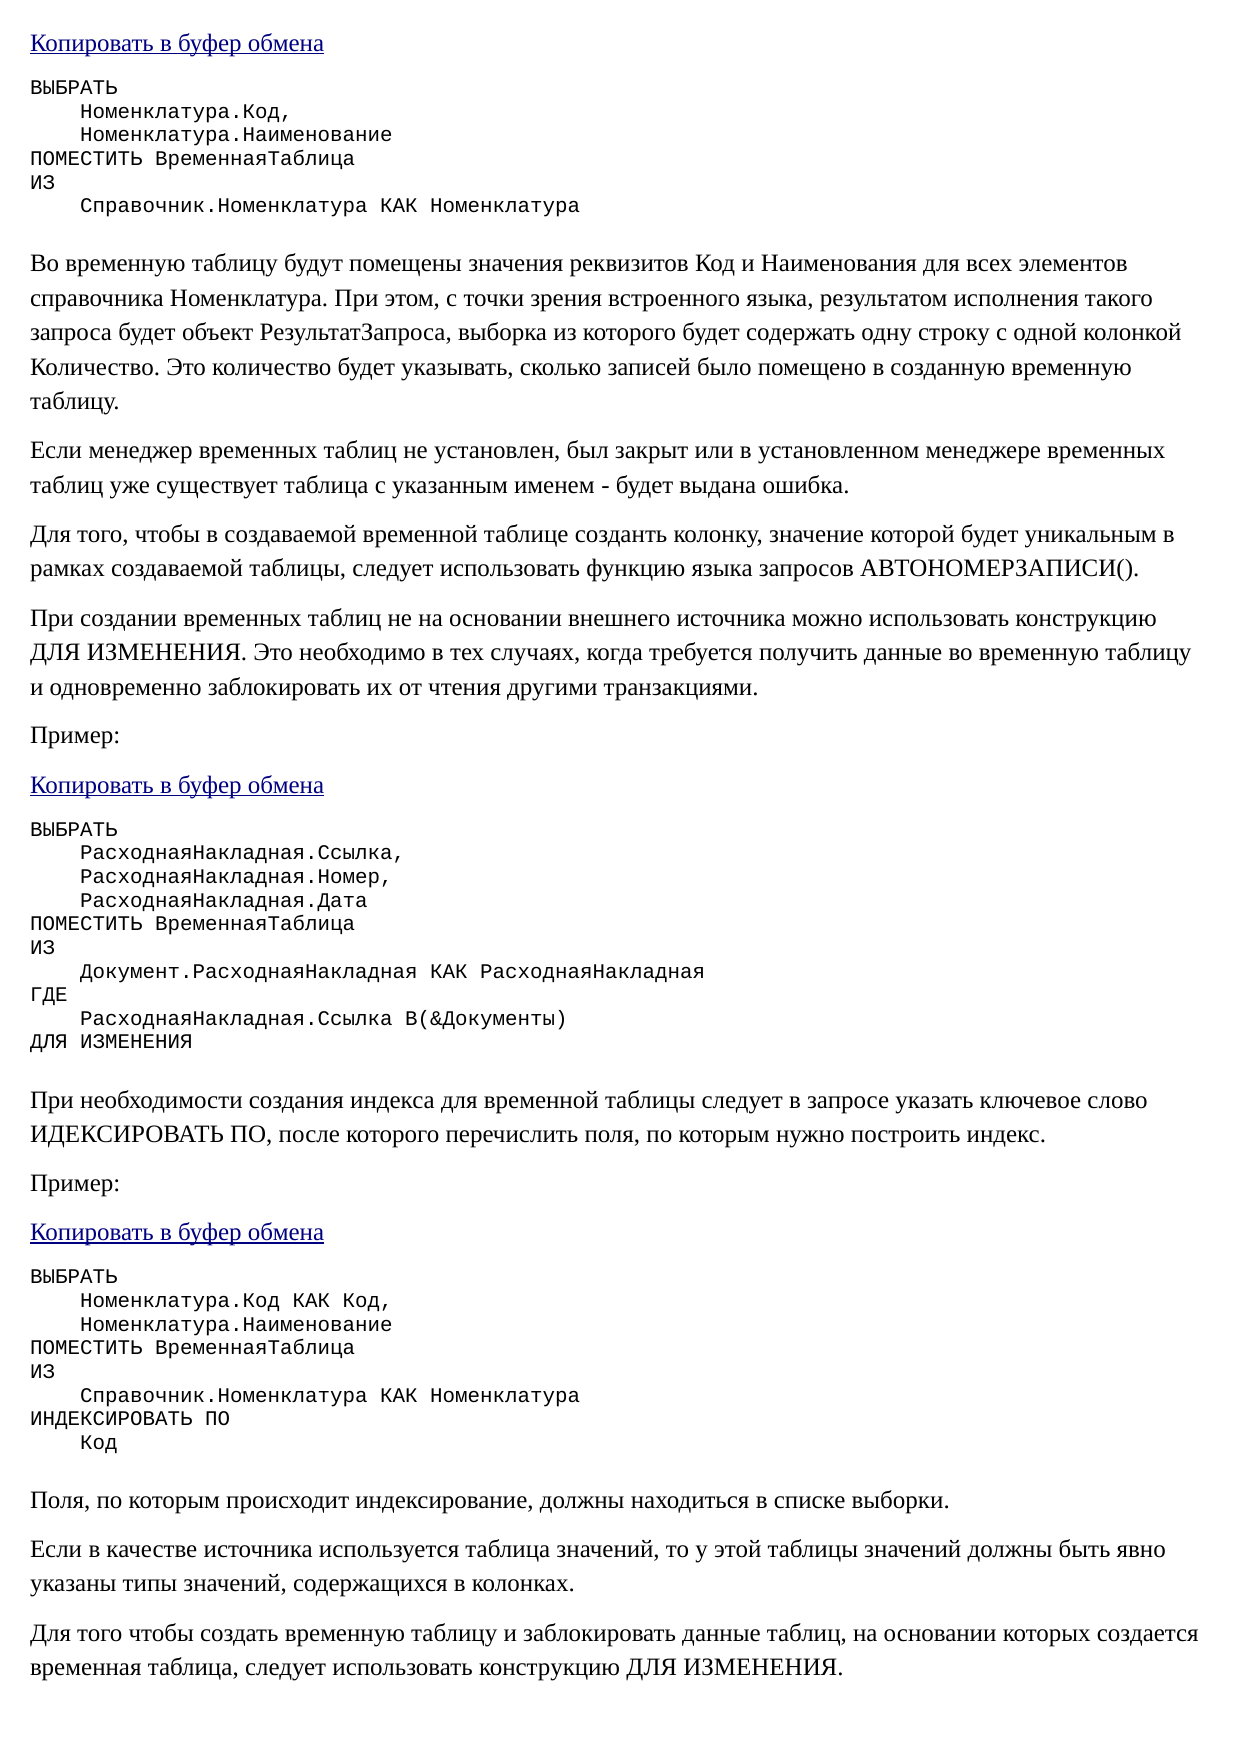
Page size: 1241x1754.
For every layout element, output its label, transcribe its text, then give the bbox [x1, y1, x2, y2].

text Поля, по которым происходит индексирование, должны находиться в списке выборки. [30, 1485, 1211, 1514]
text РасходнаяНакладная.Дата [30, 890, 1211, 913]
text Справочник.Номенклатура КАК Номенклатура [30, 195, 1211, 219]
text ИЗ [30, 172, 1211, 195]
text Номенклатура.Наименование [30, 124, 1211, 148]
text Если менеджер временных таблиц не установлен, был закрыт или в установленном менеджере временных таблиц уже существует таблица с указанным именем ‑ будет выдана ошибка. [30, 436, 1211, 499]
text Если в качестве источника используется таблица значений, то у этой таблицы значений должны быть явно указаны типы значений, содержащихся в колонках. [30, 1534, 1211, 1597]
text Пример: [30, 1168, 1211, 1197]
text Пример: [30, 721, 1211, 749]
text ИЗ [30, 1361, 1211, 1384]
text Копировать в буфер обмена [30, 1217, 1211, 1246]
text Номенклатура.Наименование [30, 1314, 1211, 1337]
text Копировать в буфер обмена [30, 28, 1211, 57]
text Для того, чтобы в создаваемой временной таблице созданть колонку, значение которой будет уникальным в рамках создаваемой таблицы, следует использовать функцию языка запросов АВТОНОМЕРЗАПИСИ(). [30, 519, 1211, 582]
text ВЫБРАТЬ [30, 1266, 1211, 1290]
text ВЫБРАТЬ [30, 819, 1211, 842]
text Для того чтобы создать временную таблицу и заблокировать данные таблиц, на основании которых создается временная таблица, следует использовать конструкцию ДЛЯ ИЗМЕНЕНИЯ. [30, 1618, 1211, 1681]
text При необходимости создания индекса для временной таблицы следует в запросе указать ключевое слово ИДЕКСИРОВАТЬ ПО, после которого перечислить поля, по которым нужно построить индекс. [30, 1085, 1211, 1148]
text Номенклатура.Код КАК Код, [30, 1290, 1211, 1314]
text ИНДЕКСИРОВАТЬ ПО [30, 1408, 1211, 1432]
text ВЫБРАТЬ [30, 77, 1211, 101]
text ПОМЕСТИТЬ ВременнаяТаблица [30, 1337, 1211, 1361]
text Документ.РасходнаяНакладная КАК РасходнаяНакладная [30, 961, 1211, 984]
text Код [30, 1432, 1211, 1456]
text ДЛЯ ИЗМЕНЕНИЯ [30, 1032, 1211, 1055]
text ПОМЕСТИТЬ ВременнаяТаблица [30, 913, 1211, 937]
text ИЗ [30, 937, 1211, 961]
text Во временную таблицу будут помещены значения реквизитов Код и Наименования для всех элементов справочника Номенклатура. При этом, с точки зрения встроенного языка, результатом исполнения такого запроса будет объект РезультатЗапроса, выборка из которого будет содержать одну строку с одной колонкой Количество. Это количество будет указывать, сколько записей было помещено в созданную временную таблицу. [30, 248, 1211, 415]
text Справочник.Номенклатура КАК Номенклатура [30, 1384, 1211, 1408]
text При создании временных таблиц не на основании внешнего источника можно использовать конструкцию ДЛЯ ИЗМЕНЕНИЯ. Это необходимо в тех случаях, когда требуется получить данные во временную таблицу и одновременно заблокировать их от чтения другими транзакциями. [30, 603, 1211, 700]
text ПОМЕСТИТЬ ВременнаяТаблица [30, 148, 1211, 172]
text РасходнаяНакладная.Номер, [30, 866, 1211, 890]
text Номенклатура.Код, [30, 101, 1211, 124]
text ГДЕ [30, 984, 1211, 1008]
text РасходнаяНакладная.Ссылка В(&Документы) [30, 1008, 1211, 1032]
text РасходнаяНакладная.Ссылка, [30, 842, 1211, 866]
text Копировать в буфер обмена [30, 770, 1211, 798]
